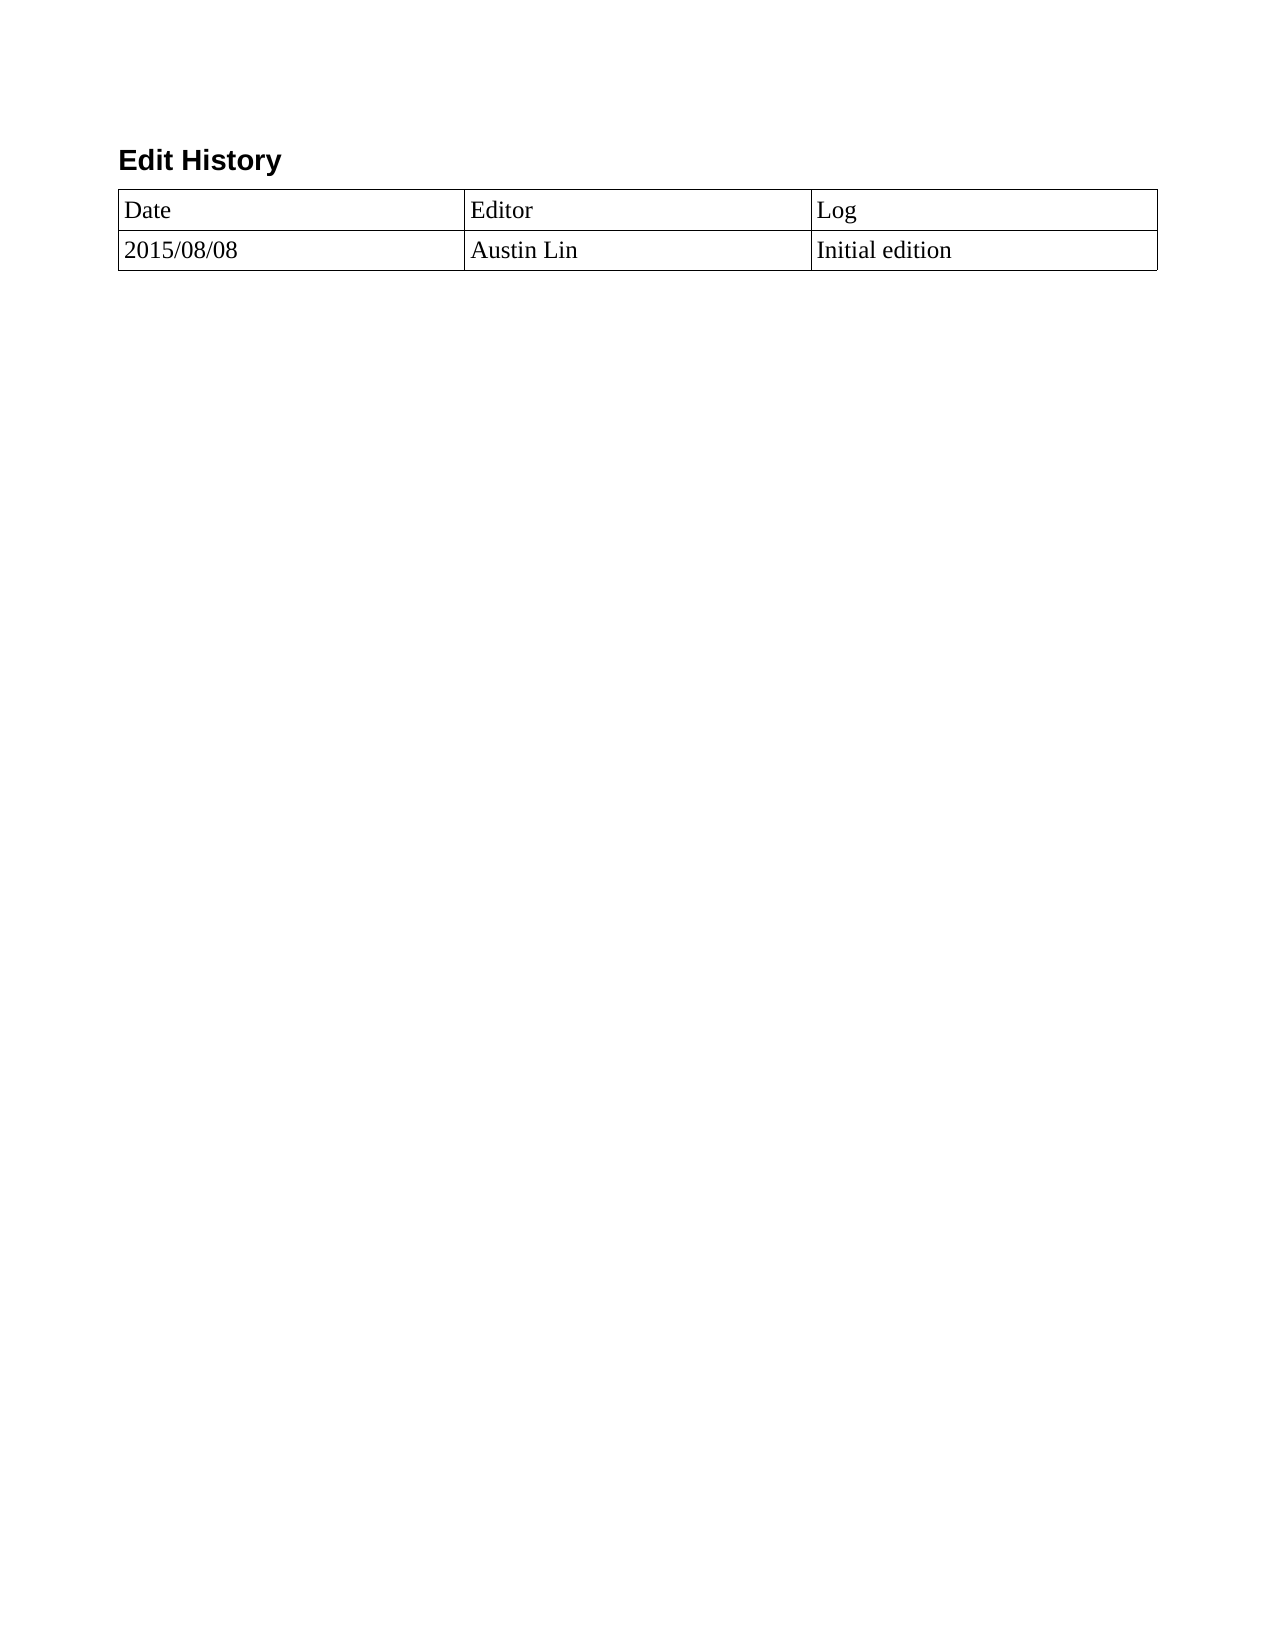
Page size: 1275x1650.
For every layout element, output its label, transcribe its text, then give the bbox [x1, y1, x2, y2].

table_header Editor [465, 190, 811, 229]
table_cell Initial edition [812, 231, 1157, 270]
table_cell Austin Lin [465, 231, 811, 270]
subtitle Edit History [118, 143, 1157, 177]
table_header Date [119, 190, 464, 229]
table_cell 2015/08/08 [119, 231, 464, 270]
table_header Log [812, 190, 1157, 229]
